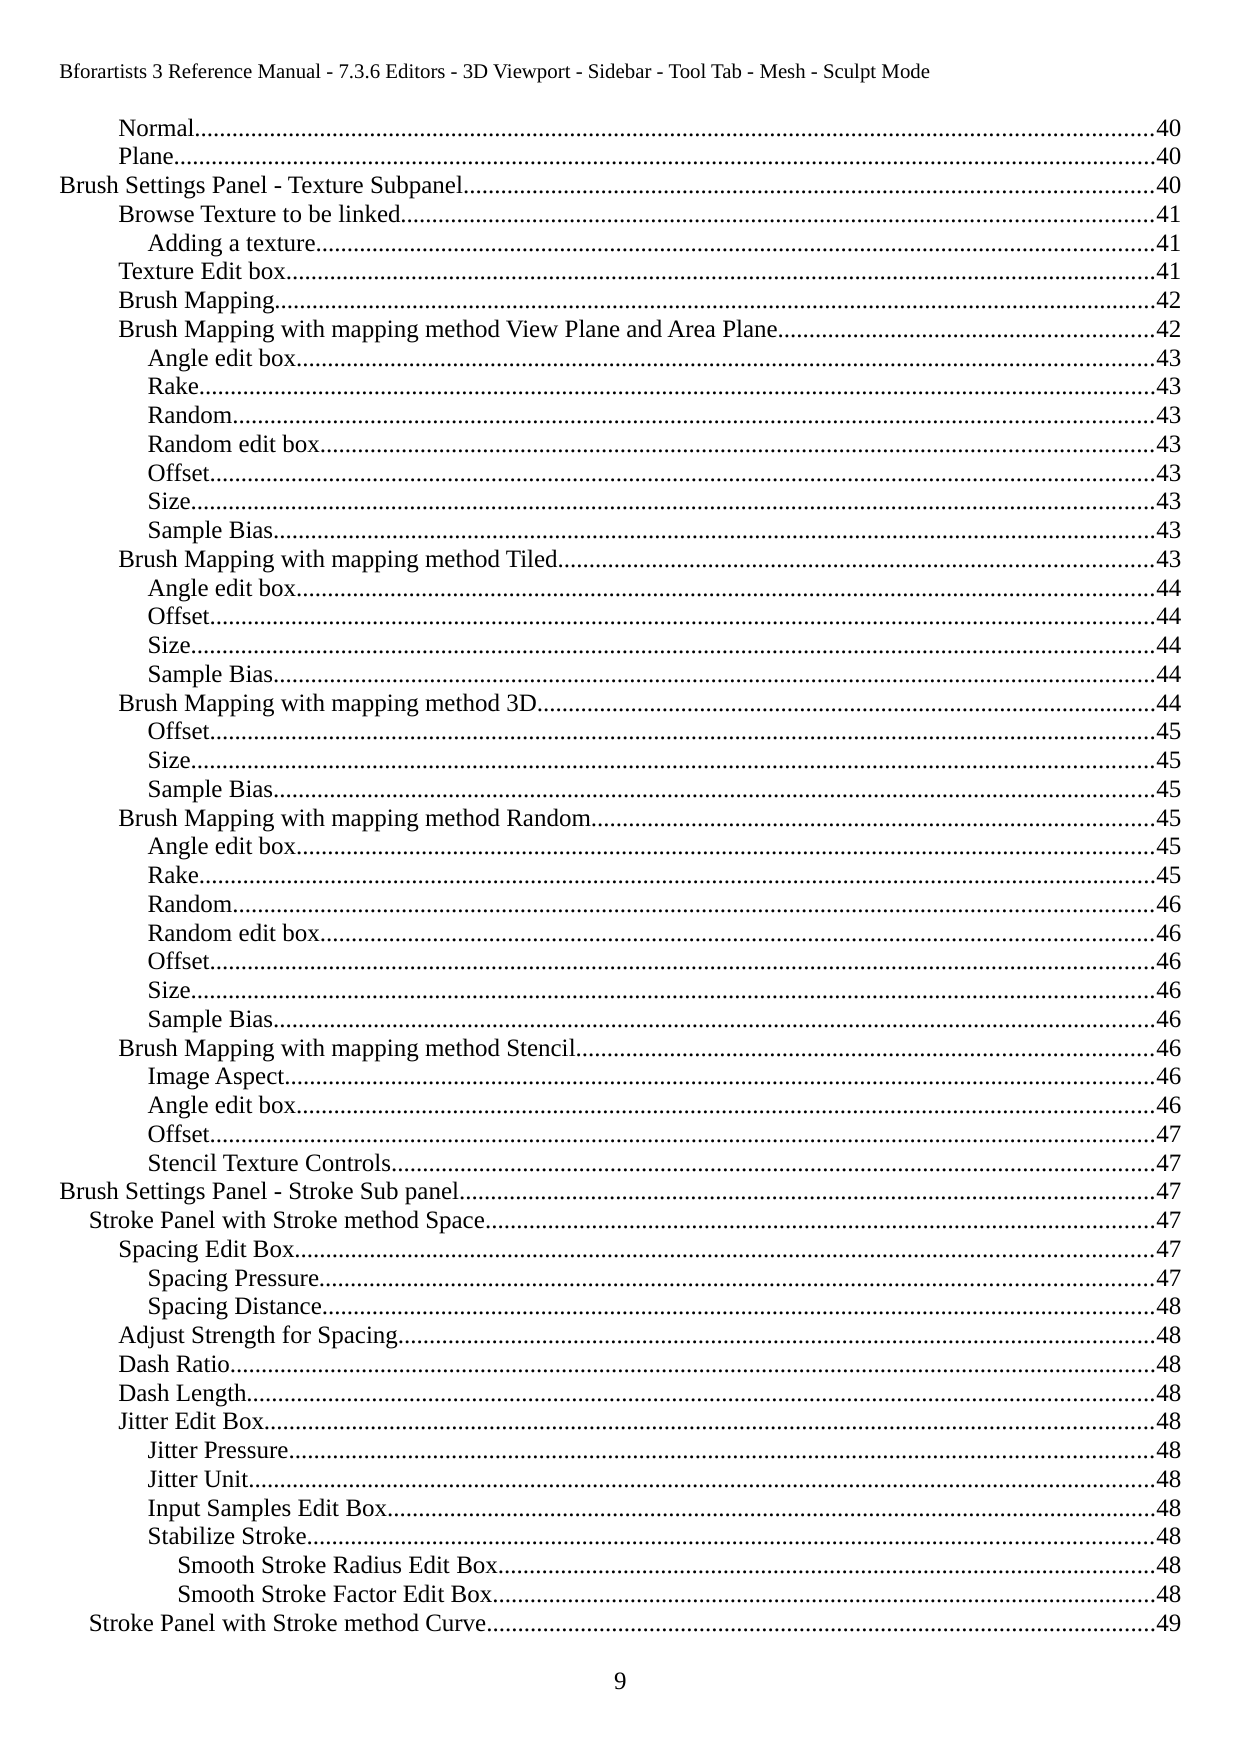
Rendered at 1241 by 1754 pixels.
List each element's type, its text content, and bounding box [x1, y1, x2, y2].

text Dash Length 48 [118, 1378, 1181, 1406]
text Offset 44 [147, 601, 1181, 630]
text Brush Mapping with mapping method View Plane and Area Plane 42 [118, 314, 1181, 343]
text Sample Bias 45 [147, 774, 1181, 803]
text Stabilize Stroke 48 [147, 1521, 1181, 1550]
text Sample Bias 46 [147, 1004, 1181, 1033]
text Size 44 [147, 630, 1181, 659]
text Offset 43 [147, 458, 1181, 486]
text Stencil Texture Controls 47 [147, 1148, 1181, 1176]
text Angle edit box 43 [147, 343, 1181, 371]
text Offset 45 [147, 716, 1181, 745]
text Size 45 [147, 745, 1181, 774]
text Jitter Edit Box 48 [118, 1406, 1181, 1435]
text Sample Bias 44 [147, 659, 1181, 688]
text Brush Settings Panel - Texture Subpanel 40 [59, 170, 1181, 199]
text Brush Mapping 42 [118, 285, 1181, 314]
text Brush Settings Panel - Stroke Sub panel 47 [59, 1176, 1181, 1205]
text Brush Mapping with mapping method Random 45 [118, 803, 1181, 831]
text Dash Ratio 48 [118, 1349, 1181, 1378]
text Random 43 [147, 400, 1181, 429]
text Size 43 [147, 486, 1181, 515]
text Stroke Panel with Stroke method Space 47 [88, 1205, 1181, 1234]
text Input Samples Edit Box 48 [147, 1493, 1181, 1521]
text Adding a texture 41 [147, 228, 1181, 256]
text Normal 40 [118, 113, 1181, 141]
text Angle edit box 46 [147, 1090, 1181, 1119]
text Sample Bias 43 [147, 515, 1181, 544]
text Smooth Stroke Radius Edit Box 48 [177, 1550, 1181, 1579]
text Angle edit box 45 [147, 831, 1181, 860]
text Brush Mapping with mapping method Tiled 43 [118, 544, 1181, 573]
text Offset 47 [147, 1119, 1181, 1148]
text Offset 46 [147, 946, 1181, 975]
text Stroke Panel with Stroke method Curve 49 [88, 1608, 1181, 1636]
text Rake 43 [147, 371, 1181, 400]
text Random 46 [147, 889, 1181, 918]
text Jitter Unit 48 [147, 1464, 1181, 1493]
text Brush Mapping with mapping method Stencil 46 [118, 1033, 1181, 1061]
text Jitter Pressure 48 [147, 1435, 1181, 1464]
text Rake 45 [147, 860, 1181, 889]
text Adjust Strength for Spacing 48 [118, 1320, 1181, 1349]
text Texture Edit box 41 [118, 256, 1181, 285]
text Spacing Distance 48 [147, 1291, 1181, 1320]
text Brush Mapping with mapping method 3D 44 [118, 688, 1181, 716]
text Smooth Stroke Factor Edit Box 48 [177, 1579, 1181, 1608]
text Angle edit box 44 [147, 573, 1181, 601]
text Plane 40 [118, 141, 1181, 170]
text Spacing Edit Box 47 [118, 1234, 1181, 1263]
text Spacing Pressure 47 [147, 1263, 1181, 1291]
text Browse Texture to be linked 41 [118, 199, 1181, 228]
text Size 46 [147, 975, 1181, 1004]
text Random edit box 46 [147, 918, 1181, 946]
text Image Aspect 46 [147, 1061, 1181, 1090]
text Random edit box 43 [147, 429, 1181, 458]
